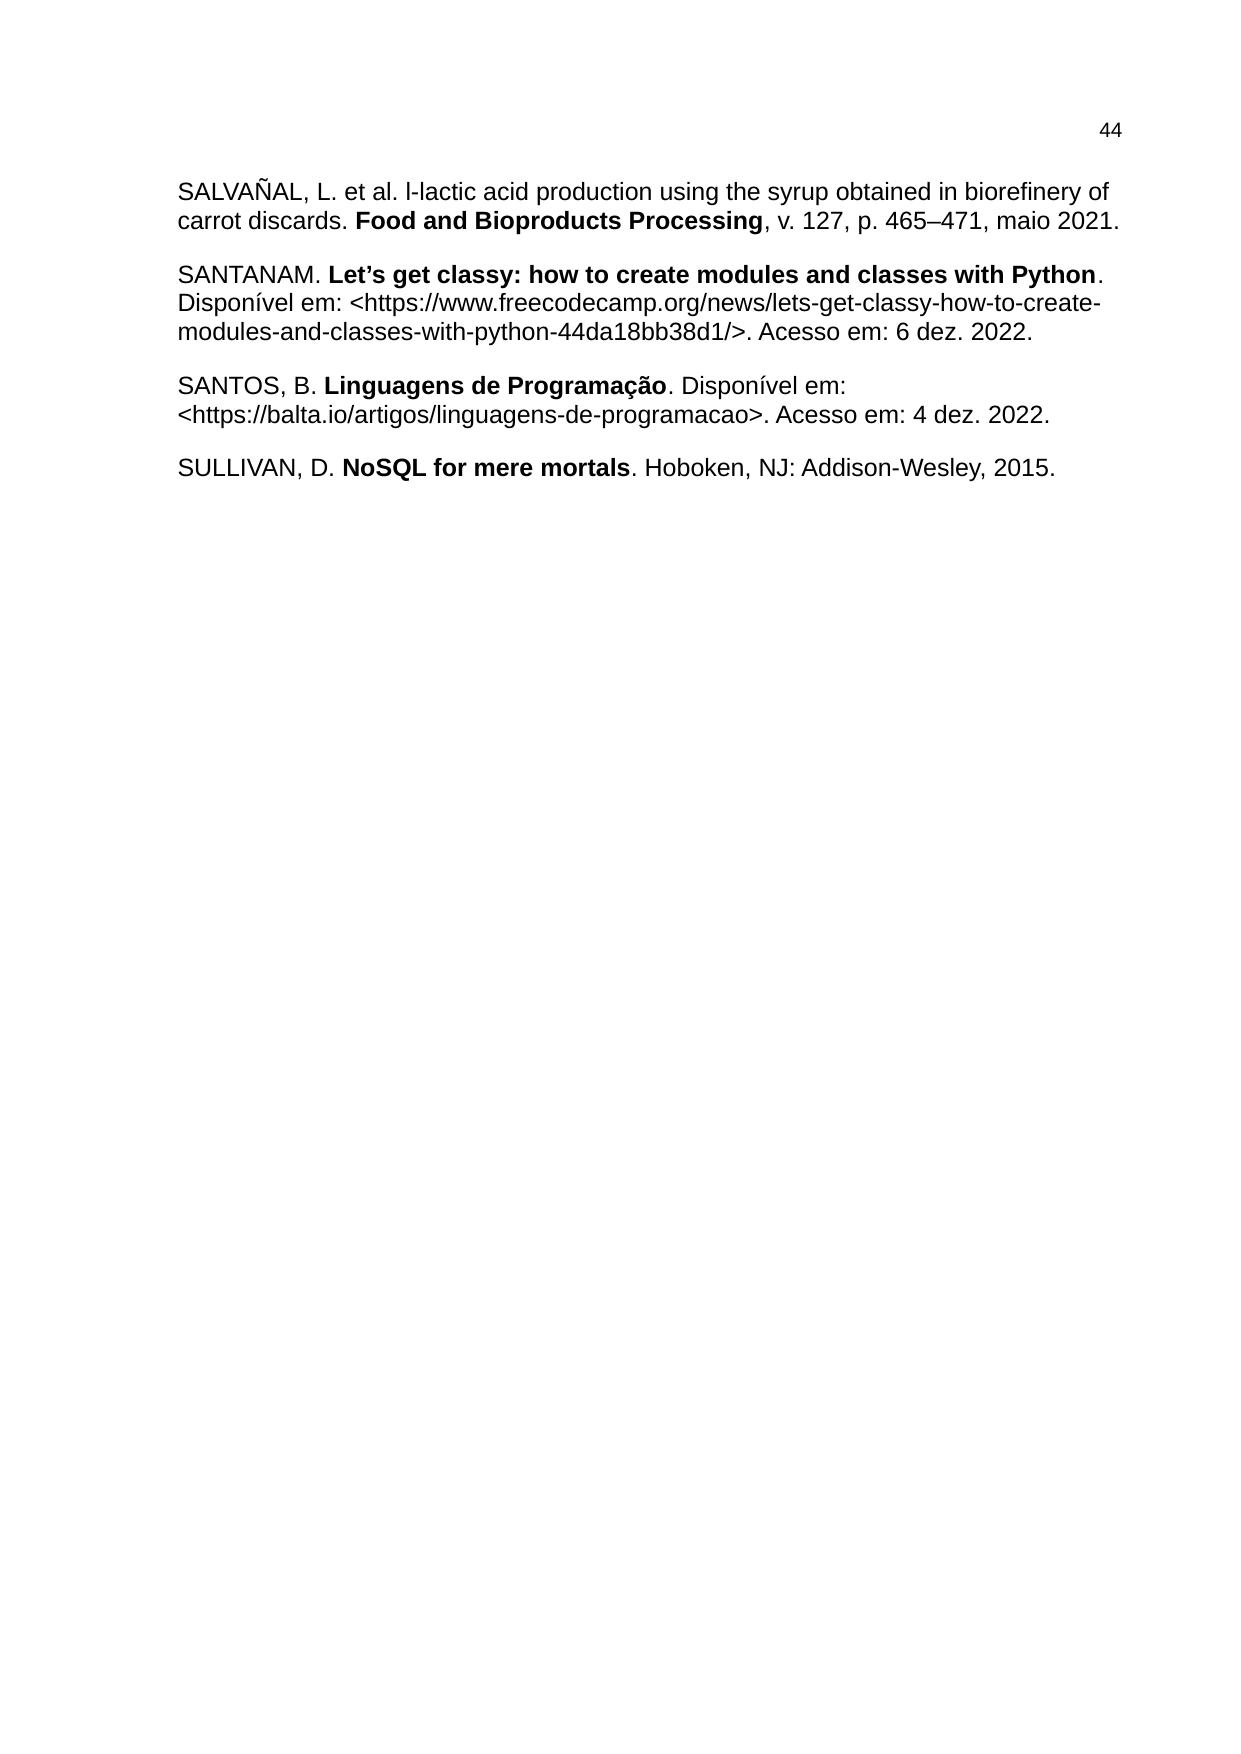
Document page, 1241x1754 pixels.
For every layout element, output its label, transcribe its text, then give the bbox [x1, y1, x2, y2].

text SALVAÑAL, L. et al. l-lactic acid production using the syrup obtained in biorefinery of carrot discards. Food and Bioproducts Processing, v. 127, p. 465–471, maio 2021. [177, 177, 1122, 234]
text SULLIVAN, D. NoSQL for mere mortals. Hoboken, NJ: Addison-Wesley, 2015. [177, 453, 1122, 482]
text SANTANAM. Let’s get classy: how to create modules and classes with Python. Disponível em: <https://www.freecodecamp.org/news/lets-get-classy-how-to-create-modules-and-classes-with-python-44da18bb38d1/>. Acesso em: 6 dez. 2022. [177, 259, 1122, 346]
text SANTOS, B. Linguagens de Programação. Disponível em: <https://balta.io/artigos/linguagens-de-programacao>. Acesso em: 4 dez. 2022. [177, 371, 1122, 428]
